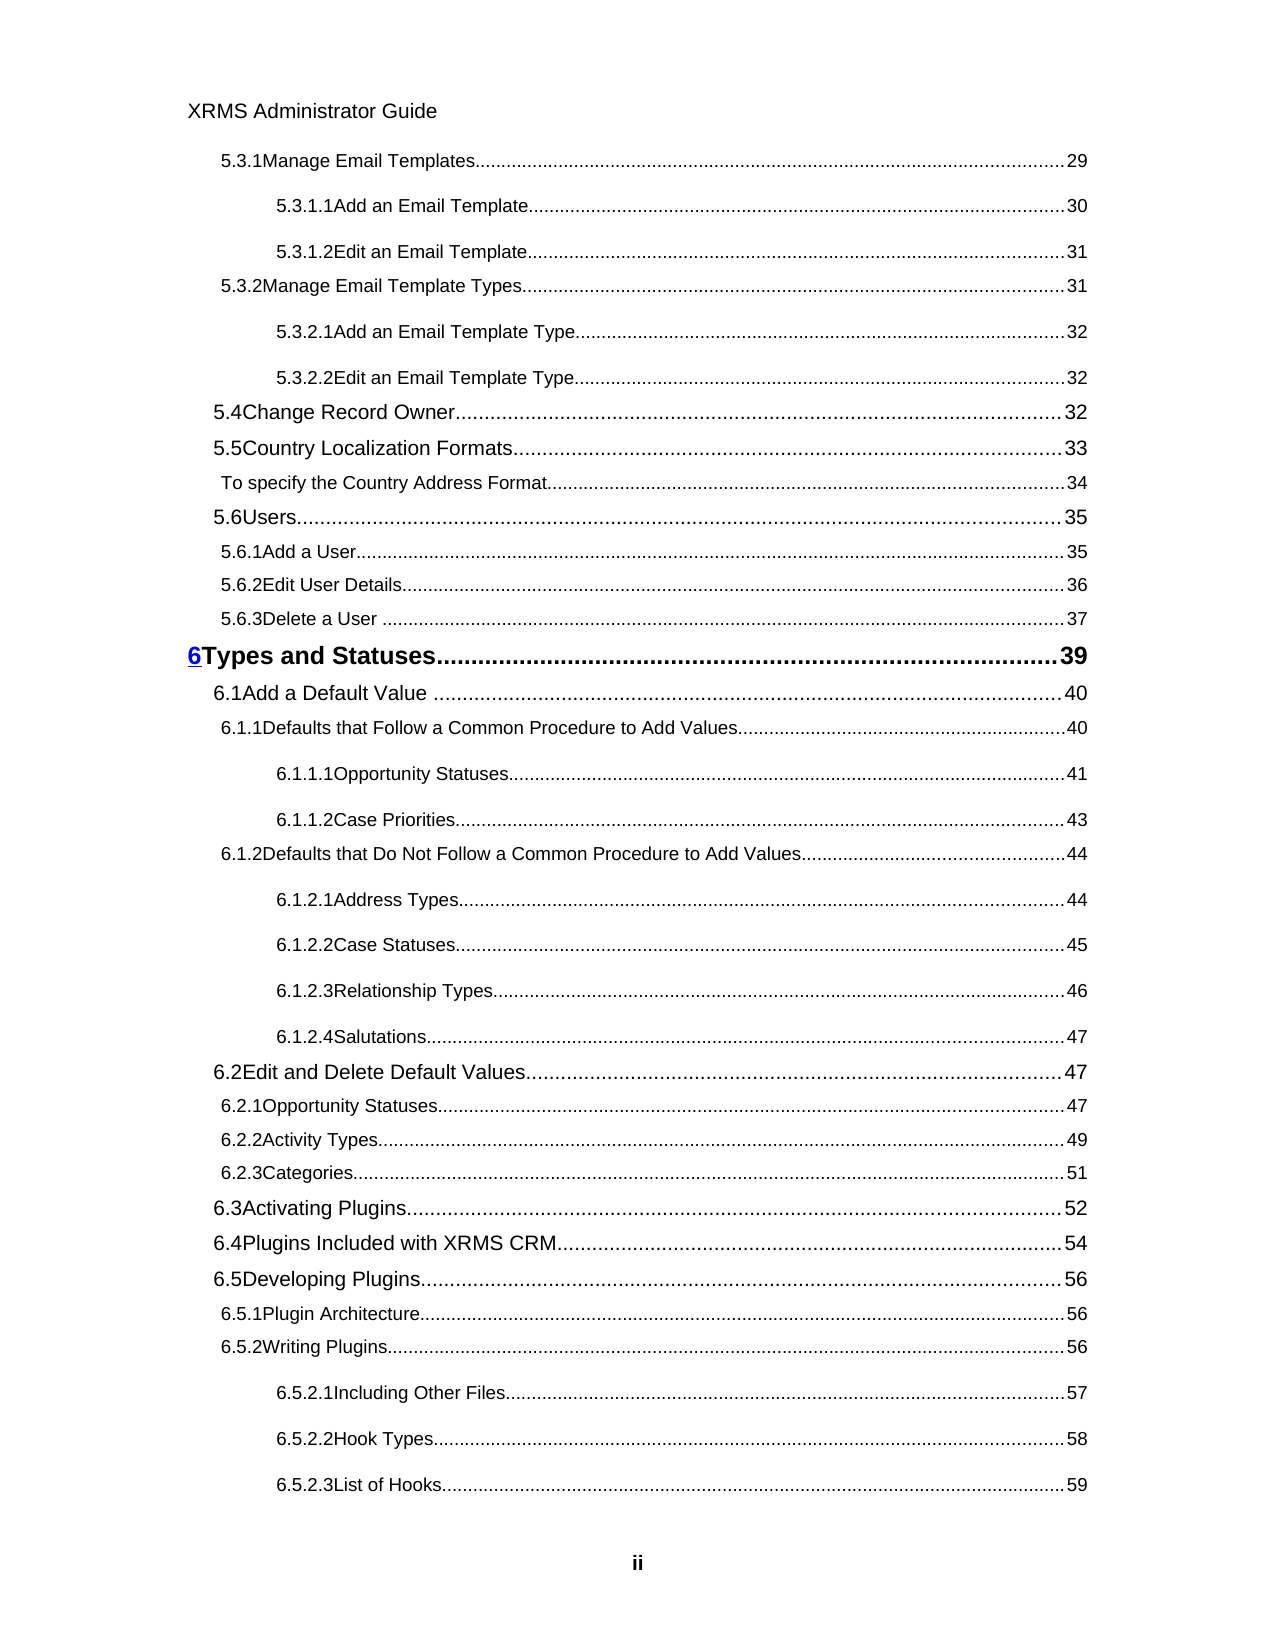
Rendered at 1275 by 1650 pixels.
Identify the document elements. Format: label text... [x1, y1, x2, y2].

text 6.2.3Categories 51 [221, 1163, 1087, 1184]
text 5.6Users 35 [213, 506, 1087, 529]
text 6.2Edit and Delete Default Values 47 [213, 1060, 1087, 1083]
text 5.5Country Localization Formats 33 [213, 436, 1087, 459]
text 6.3Activating Plugins 52 [213, 1196, 1087, 1219]
text To specify the Country Address Format 34 [221, 472, 1087, 493]
text 6.5.2Writing Plugins 56 [221, 1337, 1087, 1358]
text 6.5Developing Plugins 56 [213, 1268, 1087, 1291]
text 6.1.2.4Salutations 47 [276, 1027, 1087, 1048]
text 6.1.2.2Case Statuses 45 [276, 935, 1087, 956]
text 6.1.2Defaults that Do Not Follow a Common Procedure to Add Values 44 [221, 843, 1087, 864]
text 6.1Add a Default Value 40 [213, 682, 1087, 705]
text 6Types and Statuses 39 [187, 642, 1087, 669]
text 5.4Change Record Owner 32 [213, 401, 1087, 424]
text 6.1.2.1Address Types 44 [276, 889, 1087, 910]
text 6.1.1.1Opportunity Statuses 41 [276, 764, 1087, 784]
text 6.5.1Plugin Architecture 56 [221, 1303, 1087, 1324]
text 6.5.2.1Including Other Files 57 [276, 1383, 1087, 1404]
text 5.3.1.2Edit an Email Template 31 [276, 242, 1087, 263]
text 6.5.2.2Hook Types 58 [276, 1429, 1087, 1450]
text 5.6.3Delete a User 37 [221, 608, 1087, 629]
text 6.1.1Defaults that Follow a Common Procedure to Add Values 40 [221, 718, 1087, 739]
text 6.2.1Opportunity Statuses 47 [221, 1096, 1087, 1117]
text 6.1.2.3Relationship Types 46 [276, 981, 1087, 1002]
text 6.4Plugins Included with XRMS CRM 54 [213, 1232, 1087, 1255]
text 5.3.1.1Add an Email Template 30 [276, 196, 1087, 217]
text 5.3.2.2Edit an Email Template Type 32 [276, 367, 1087, 388]
text 5.3.2.1Add an Email Template Type 32 [276, 321, 1087, 342]
text 6.5.2.3List of Hooks 59 [276, 1475, 1087, 1496]
text 5.6.2Edit User Details 36 [221, 575, 1087, 596]
text 5.3.2Manage Email Template Types 31 [221, 275, 1087, 296]
text 6.2.2Activity Types 49 [221, 1129, 1087, 1150]
text 6.1.1.2Case Priorities 43 [276, 809, 1087, 831]
text 5.6.1Add a User 35 [221, 541, 1087, 562]
text 5.3.1Manage Email Templates 29 [221, 150, 1087, 171]
